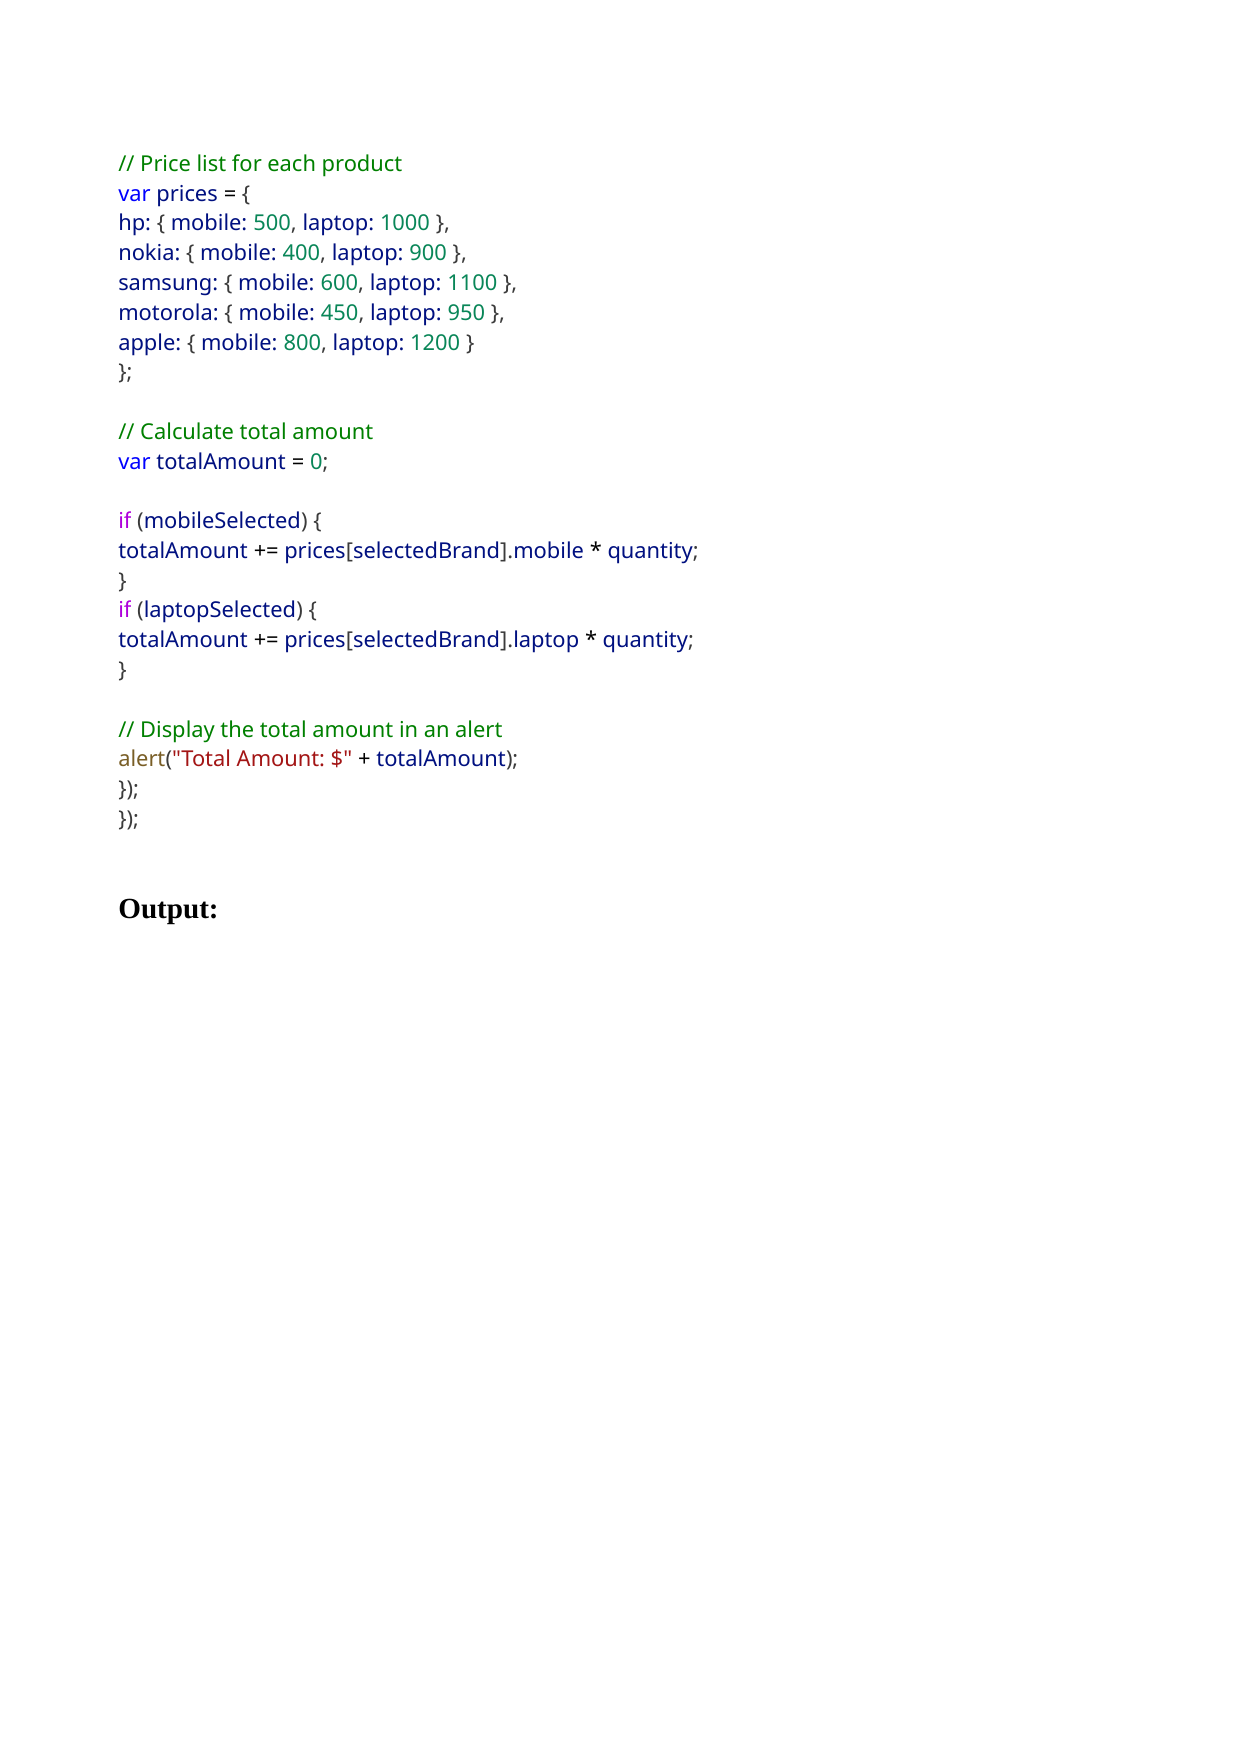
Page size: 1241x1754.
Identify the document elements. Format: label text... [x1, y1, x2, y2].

text alert("Total Amount: $" + totalAmount); [118, 743, 1122, 773]
text samsung: { mobile: 600, laptop: 1100 }, [118, 267, 1122, 297]
text } [118, 654, 1122, 684]
text apple: { mobile: 800, laptop: 1200 } [118, 327, 1122, 356]
text motorola: { mobile: 450, laptop: 950 }, [118, 297, 1122, 327]
text hp: { mobile: 500, laptop: 1000 }, [118, 207, 1122, 237]
text totalAmount += prices[selectedBrand].mobile * quantity; [118, 535, 1122, 565]
text if (laptopSelected) { [118, 594, 1122, 624]
text } [118, 565, 1122, 594]
text // Display the total amount in an alert [118, 713, 1122, 743]
text if (mobileSelected) { [118, 505, 1122, 535]
text // Price list for each product [118, 148, 1122, 178]
text nokia: { mobile: 400, laptop: 900 }, [118, 237, 1122, 267]
text Output: [118, 891, 1122, 925]
text }; [118, 356, 1122, 386]
text var totalAmount = 0; [118, 446, 1122, 475]
text totalAmount += prices[selectedBrand].laptop * quantity; [118, 624, 1122, 654]
text }); [118, 773, 1122, 803]
text // Calculate total amount [118, 416, 1122, 446]
text }); [118, 803, 1122, 833]
text var prices = { [118, 178, 1122, 207]
